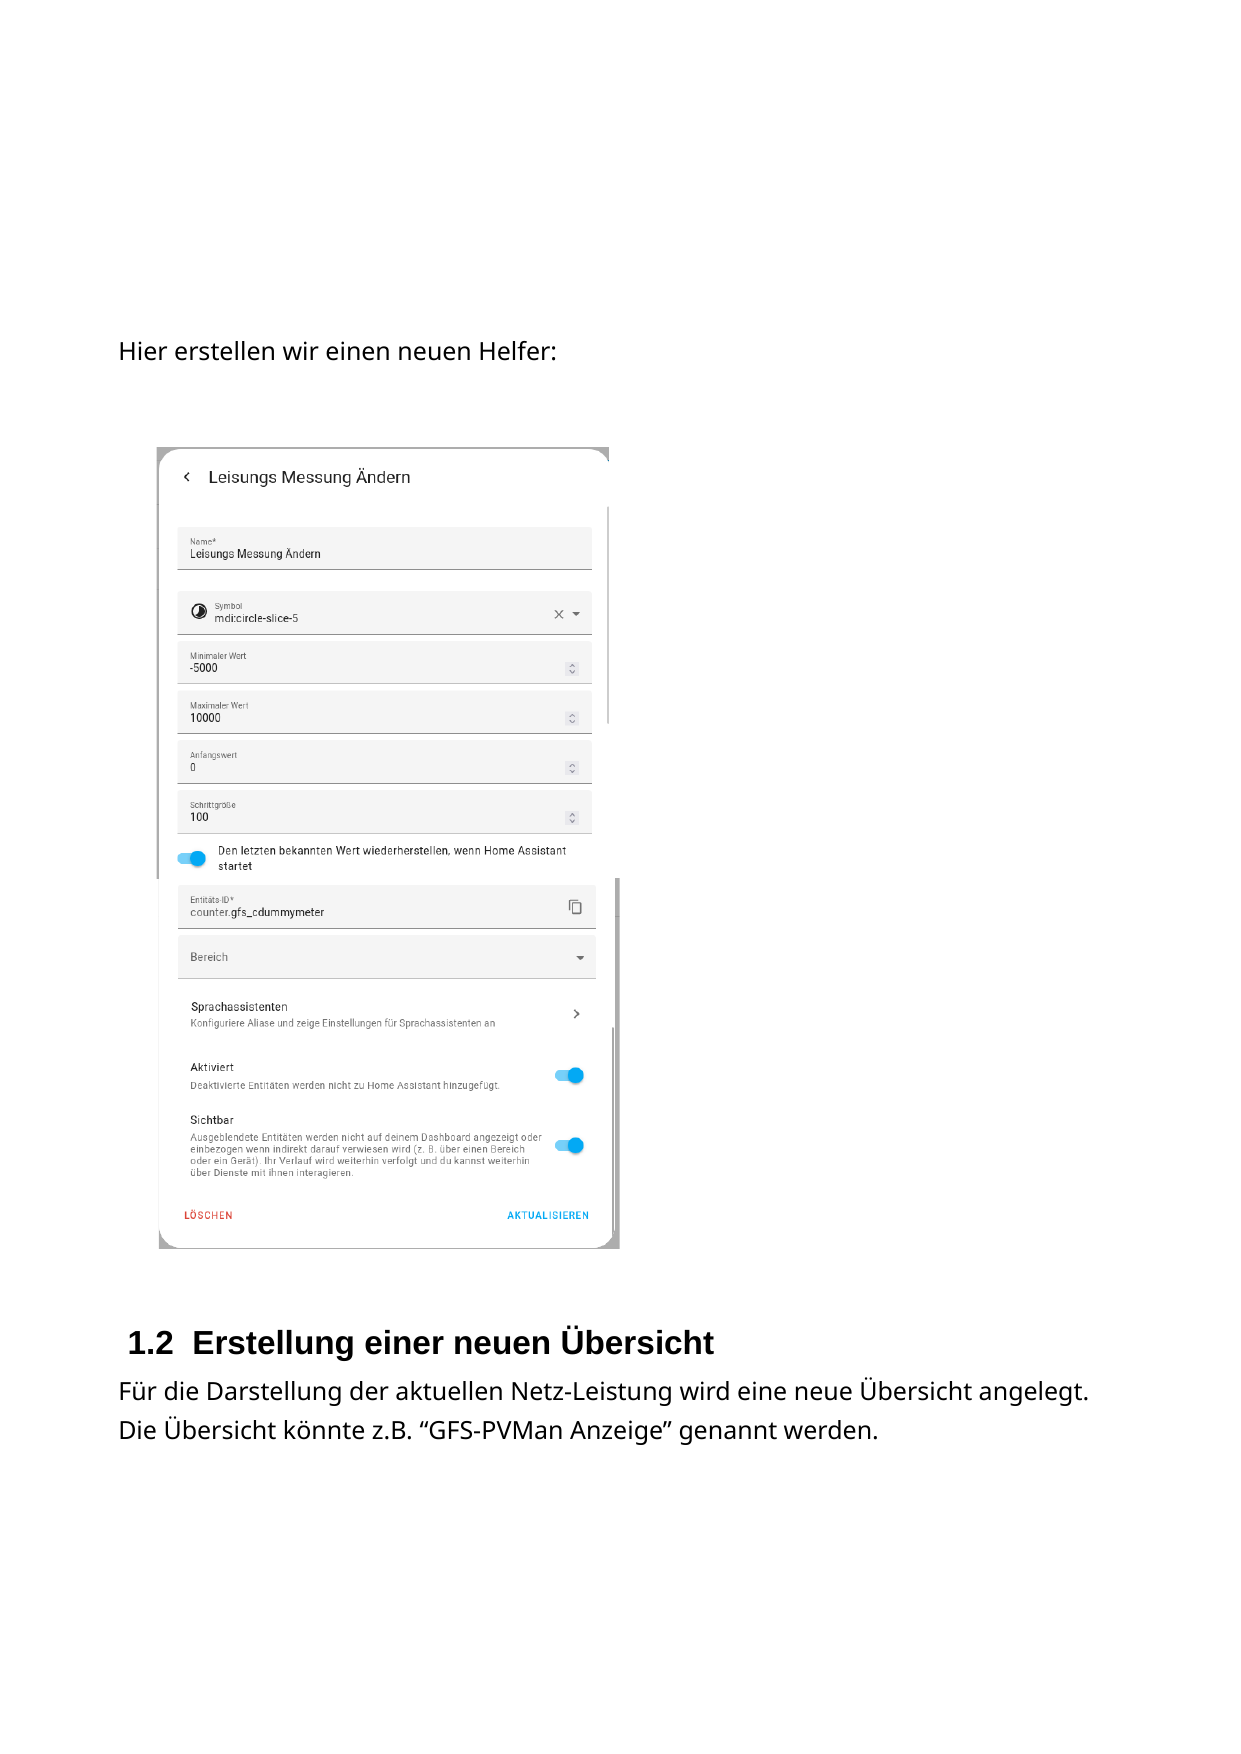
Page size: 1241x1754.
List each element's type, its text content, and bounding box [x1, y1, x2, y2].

text Hier erstellen wir einen neuen Helfer: [118, 333, 1122, 367]
picture [156, 447, 620, 1249]
subtitle Erstellung einer neuen Übersicht [118, 1323, 1122, 1361]
text Für die Darstellung der aktuellen Netz-Leistung wird eine neue Übersicht angelegt. Die Übersicht könnte z.B. “GFS-PVMan Anzeige” genannt werden. [118, 1374, 1122, 1447]
